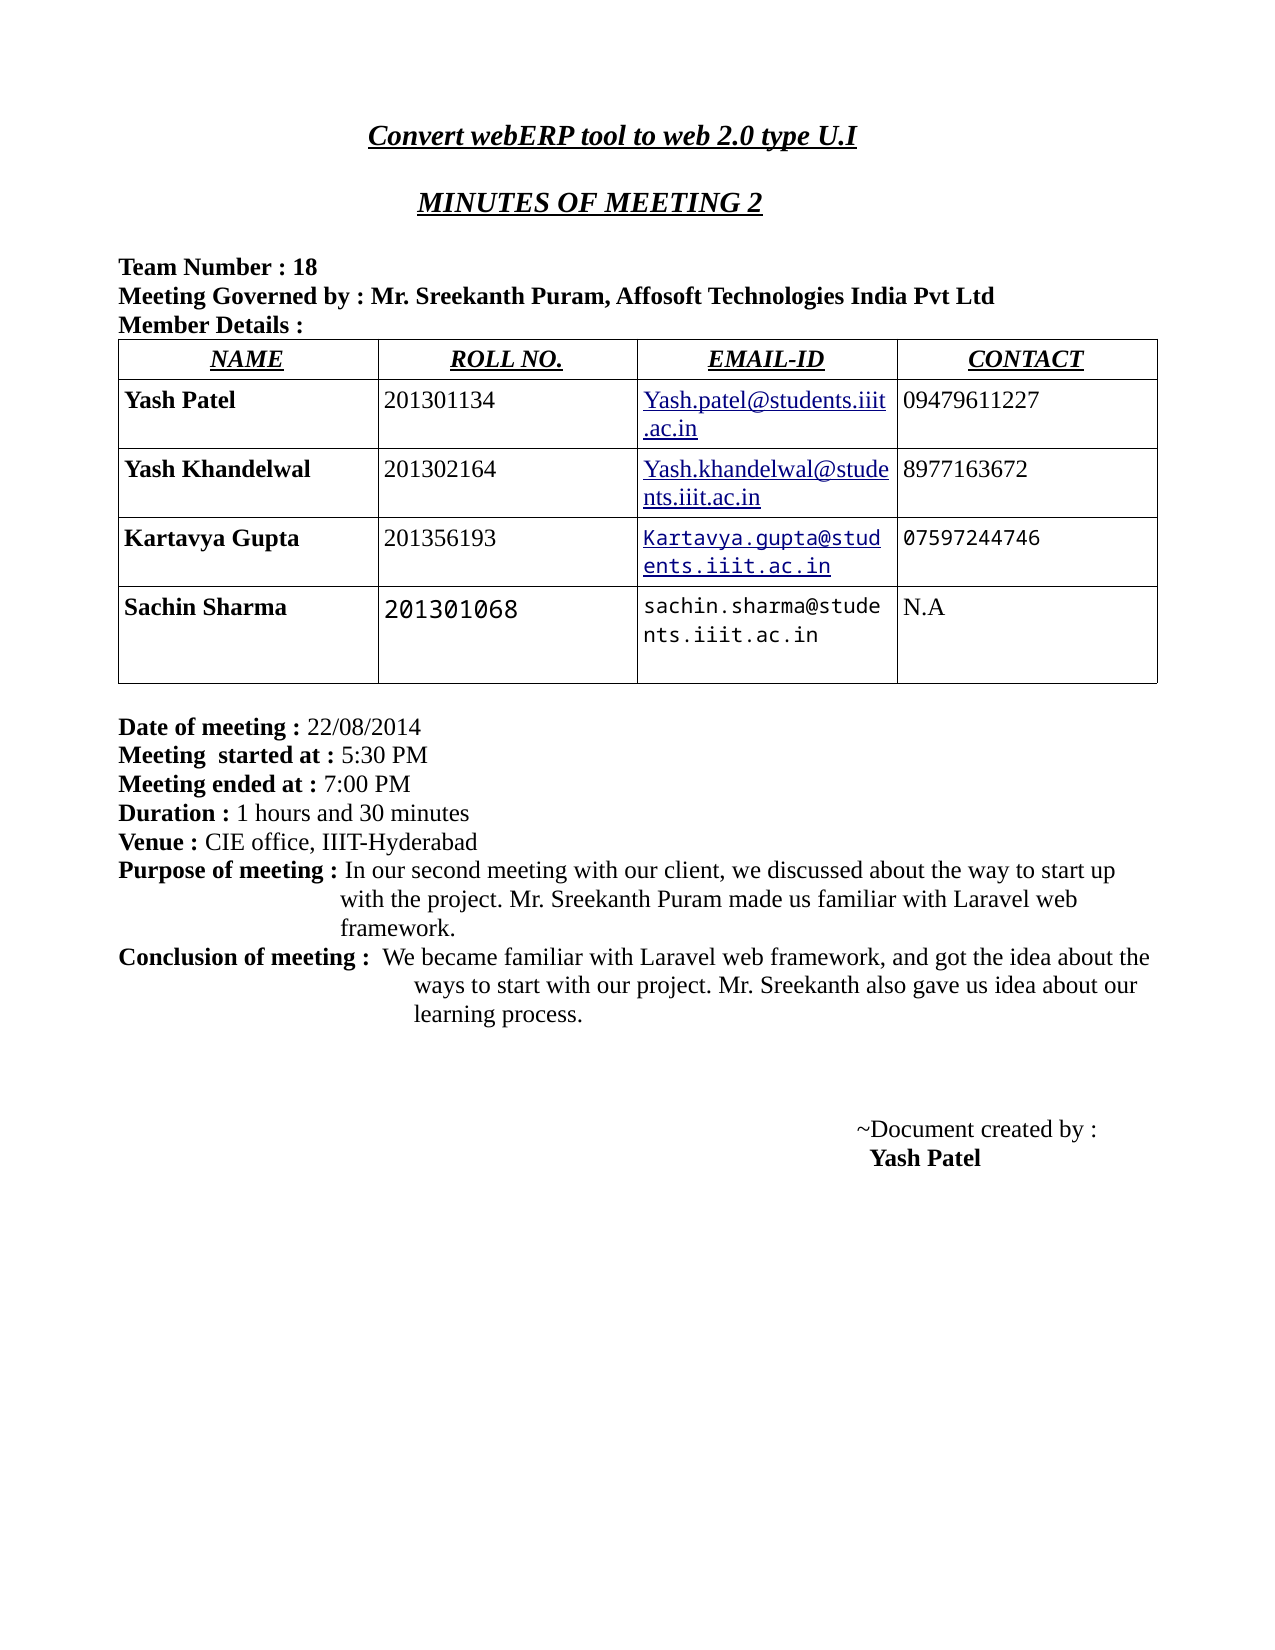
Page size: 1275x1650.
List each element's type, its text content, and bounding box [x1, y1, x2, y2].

table_cell Yash.patel@students.iiit.ac.in [638, 380, 897, 448]
table_cell 201301134 [379, 380, 637, 448]
text ~Document created by : [118, 1114, 1157, 1143]
table_cell Kartavya.gupta@students.iiit.ac.in [638, 518, 897, 586]
text Duration : 1 hours and 30 minutes [118, 798, 1157, 827]
table_cell 201302164 [379, 449, 637, 517]
table_cell 201356193 [379, 518, 637, 586]
table_cell 201301068 [379, 587, 637, 683]
text MINUTES OF MEETING 2 [118, 185, 1157, 219]
text Conclusion of meeting : We became familiar with Laravel web framework, and got the idea about the [118, 942, 1157, 971]
table_cell 8977163672 [898, 449, 1157, 517]
table_header NAME [119, 340, 378, 379]
text Member Details : [118, 310, 1157, 338]
table_cell N.A [898, 587, 1157, 683]
table_cell Kartavya Gupta [119, 518, 378, 586]
table_header EMAIL-ID [638, 340, 897, 379]
text Team Number : 18 [118, 252, 1157, 281]
text Meeting ended at : 7:00 PM [118, 769, 1157, 798]
table_header CONTACT [898, 340, 1157, 379]
text Date of meeting : 22/08/2014 [118, 712, 1157, 741]
table_cell sachin.sharma@students.iiit.ac.in [638, 587, 897, 683]
table_cell Yash Patel [119, 380, 378, 448]
table_cell Yash Khandelwal [119, 449, 378, 517]
text Yash Patel [118, 1143, 1157, 1172]
text Meeting Governed by : Mr. Sreekanth Puram, Affosoft Technologies India Pvt Ltd [118, 281, 1157, 310]
text Meeting started at : 5:30 PM [118, 741, 1157, 769]
text Convert webERP tool to web 2.0 type U.I [118, 118, 1157, 152]
table_cell Yash.khandelwal@students.iiit.ac.in [638, 449, 897, 517]
text Venue : CIE office, IIIT-Hyderabad [118, 827, 1157, 856]
text ways to start with our project. Mr. Sreekanth also gave us idea about our learning process. [118, 971, 1157, 1028]
table_cell 09479611227 [898, 380, 1157, 448]
table_cell Sachin Sharma [119, 587, 378, 683]
table_header ROLL NO. [379, 340, 637, 379]
table_cell 07597244746 [898, 518, 1157, 586]
text Purpose of meeting : In our second meeting with our client, we discussed about the way to start up with the project. Mr. Sreekanth Puram made us familiar with Laravel web framework. [118, 856, 1157, 942]
